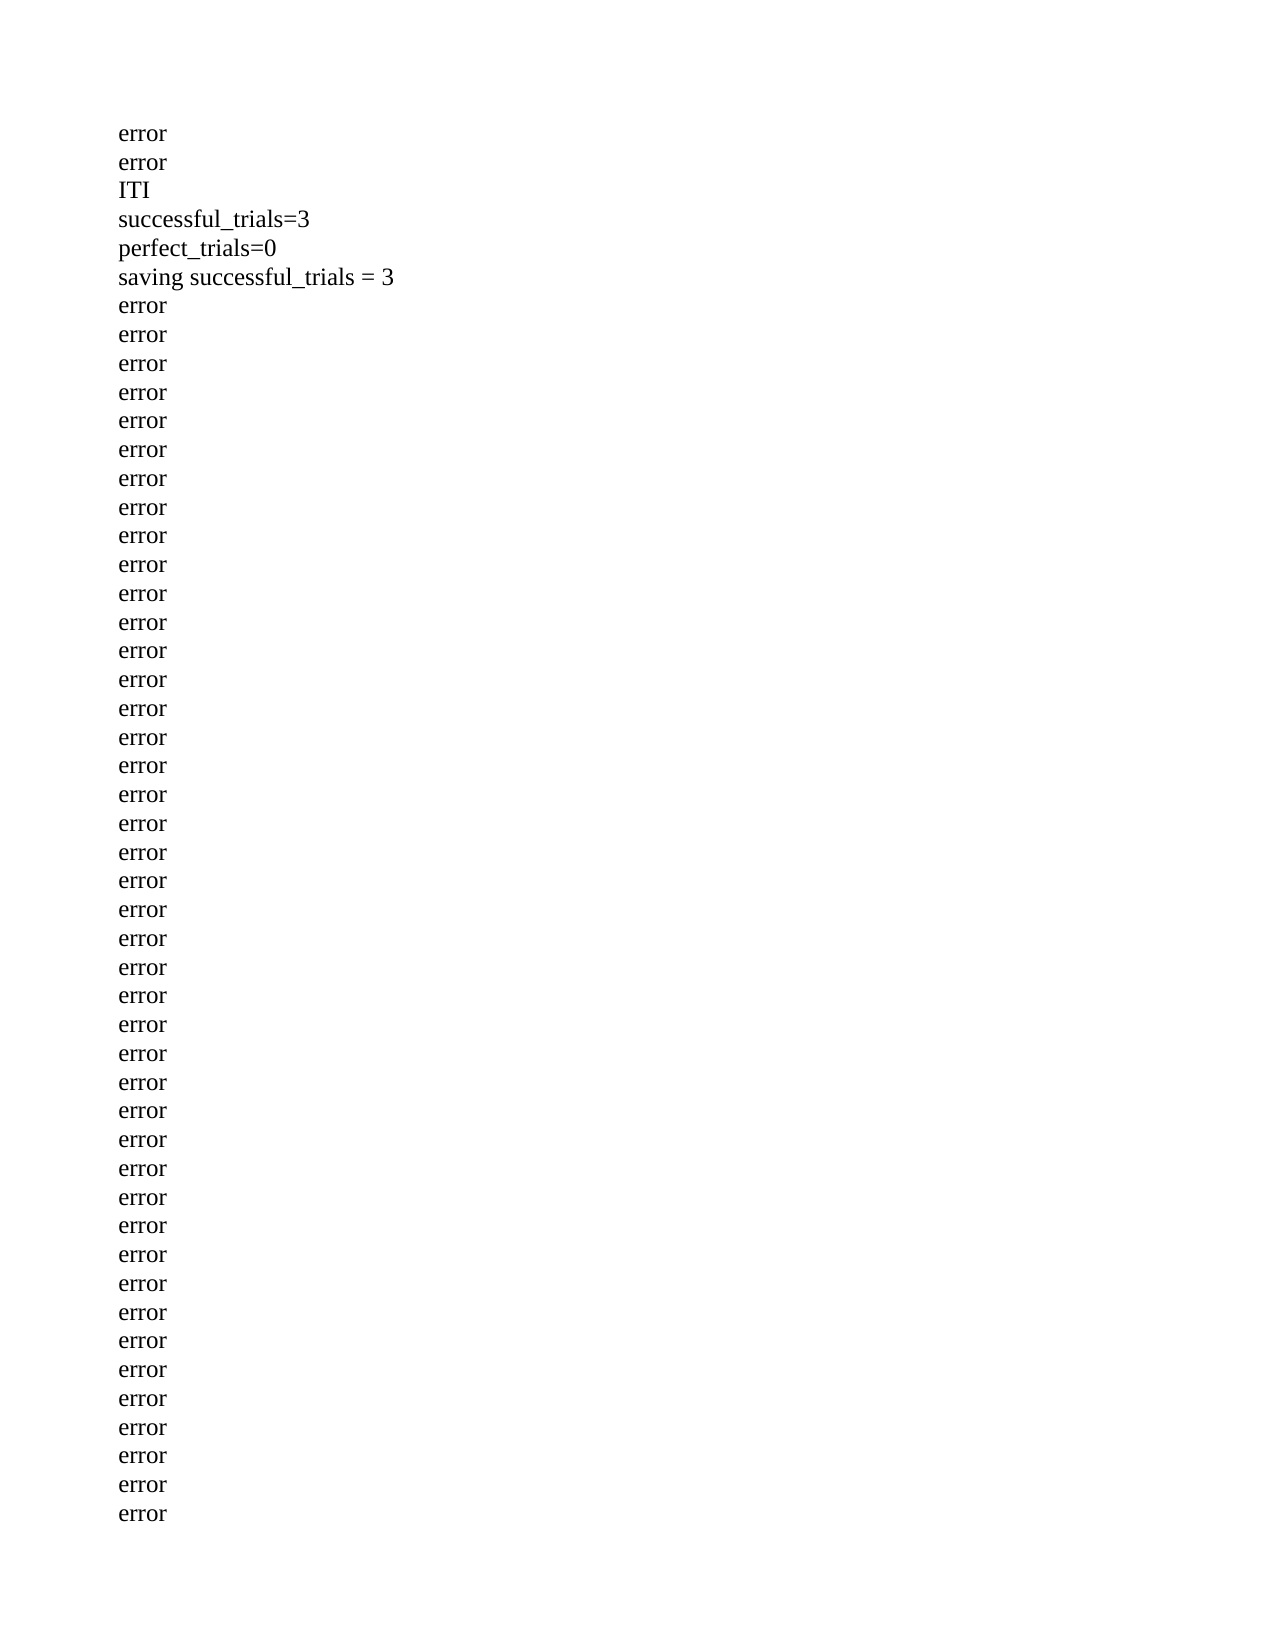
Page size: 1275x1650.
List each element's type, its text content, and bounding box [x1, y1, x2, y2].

text error [118, 1239, 1157, 1268]
text error [118, 779, 1157, 808]
text error [118, 1038, 1157, 1067]
text error [118, 1067, 1157, 1096]
text error [118, 894, 1157, 923]
text error [118, 319, 1157, 348]
text error [118, 1326, 1157, 1354]
text error [118, 1412, 1157, 1441]
text error [118, 866, 1157, 894]
text error [118, 837, 1157, 866]
text error [118, 434, 1157, 463]
text error [118, 521, 1157, 549]
text error [118, 1124, 1157, 1153]
text error [118, 578, 1157, 607]
text error [118, 1441, 1157, 1469]
text error [118, 463, 1157, 492]
text error [118, 952, 1157, 981]
text error [118, 1297, 1157, 1326]
text error [118, 722, 1157, 751]
text successful_trials=3 [118, 204, 1157, 233]
text error [118, 348, 1157, 377]
text error [118, 1096, 1157, 1124]
text error [118, 291, 1157, 319]
text error [118, 549, 1157, 578]
text error [118, 664, 1157, 693]
text error [118, 1211, 1157, 1239]
text error [118, 636, 1157, 664]
text error [118, 118, 1157, 147]
text error [118, 147, 1157, 176]
text ITI [118, 176, 1157, 204]
text error [118, 607, 1157, 636]
text error [118, 1268, 1157, 1297]
text error [118, 1009, 1157, 1038]
text error [118, 1182, 1157, 1211]
text error [118, 1153, 1157, 1182]
text error [118, 1383, 1157, 1412]
text error [118, 492, 1157, 521]
text error [118, 693, 1157, 722]
text error [118, 1498, 1157, 1527]
text error [118, 751, 1157, 779]
text error [118, 1354, 1157, 1383]
text error [118, 377, 1157, 406]
text error [118, 923, 1157, 952]
text error [118, 981, 1157, 1009]
text error [118, 1469, 1157, 1498]
text error [118, 406, 1157, 434]
text saving successful_trials = 3 [118, 262, 1157, 291]
text error [118, 808, 1157, 837]
text perfect_trials=0 [118, 233, 1157, 262]
